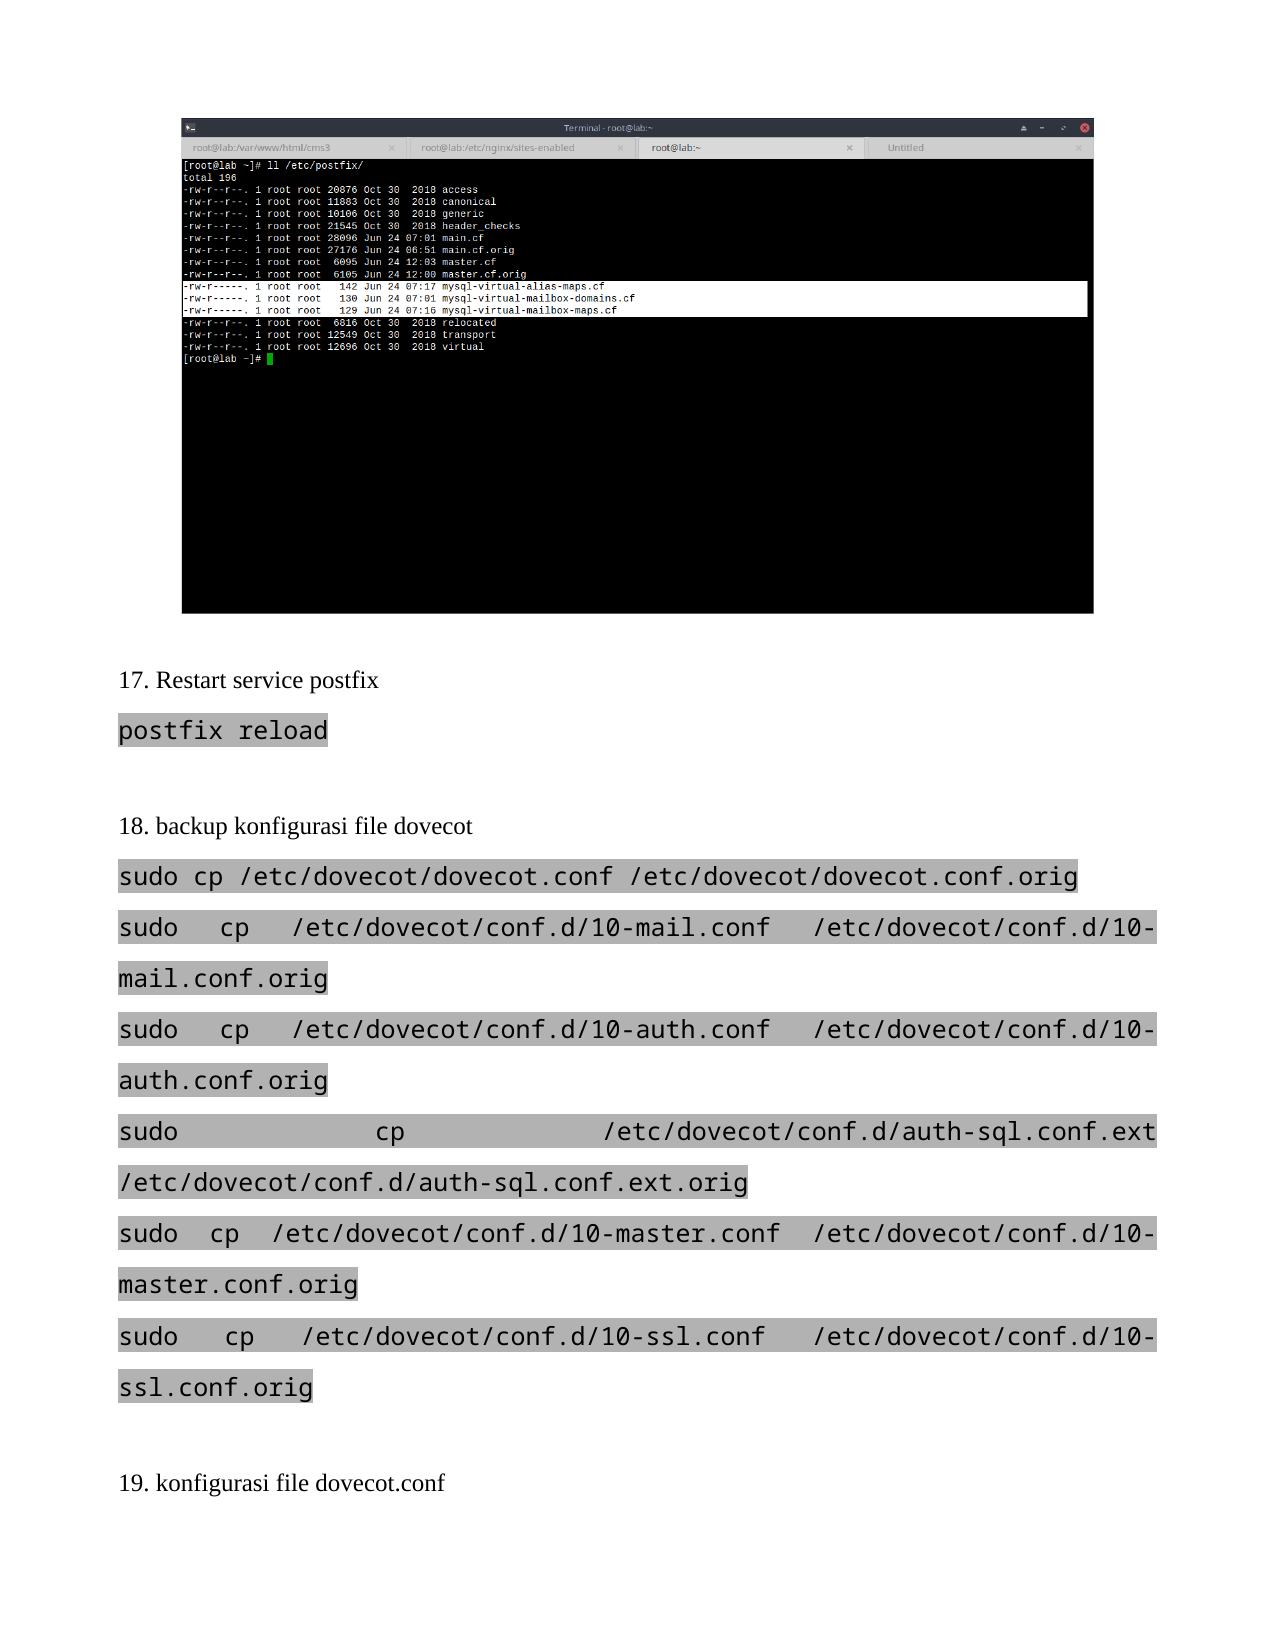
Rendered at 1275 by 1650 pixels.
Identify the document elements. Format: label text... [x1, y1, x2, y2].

picture [181, 118, 1094, 614]
text 19. konfigurasi file dovecot.conf [118, 1468, 1157, 1497]
text sudo cp /etc/dovecot/conf.d/10-auth.conf /etc/dovecot/conf.d/10-auth.conf.orig [118, 1046, 1157, 1097]
text sudo cp /etc/dovecot/dovecot.conf /etc/dovecot/dovecot.conf.orig [1078, 859, 1157, 893]
text sudo cp /etc/dovecot/conf.d/auth-sql.conf.ext /etc/dovecot/conf.d/auth-sql.conf.ext.orig [118, 1148, 1157, 1199]
text sudo cp /etc/dovecot/conf.d/10-mail.conf /etc/dovecot/conf.d/10-mail.conf.orig [118, 944, 1157, 995]
text postfix reload [328, 713, 1157, 747]
text sudo cp /etc/dovecot/conf.d/10-master.conf /etc/dovecot/conf.d/10-master.conf.orig [118, 1250, 1157, 1301]
text 17. Restart service postfix [118, 665, 1157, 694]
text 18. backup konfigurasi file dovecot [118, 811, 1157, 840]
text sudo cp /etc/dovecot/conf.d/10-ssl.conf /etc/dovecot/conf.d/10-ssl.conf.orig [118, 1352, 1157, 1403]
